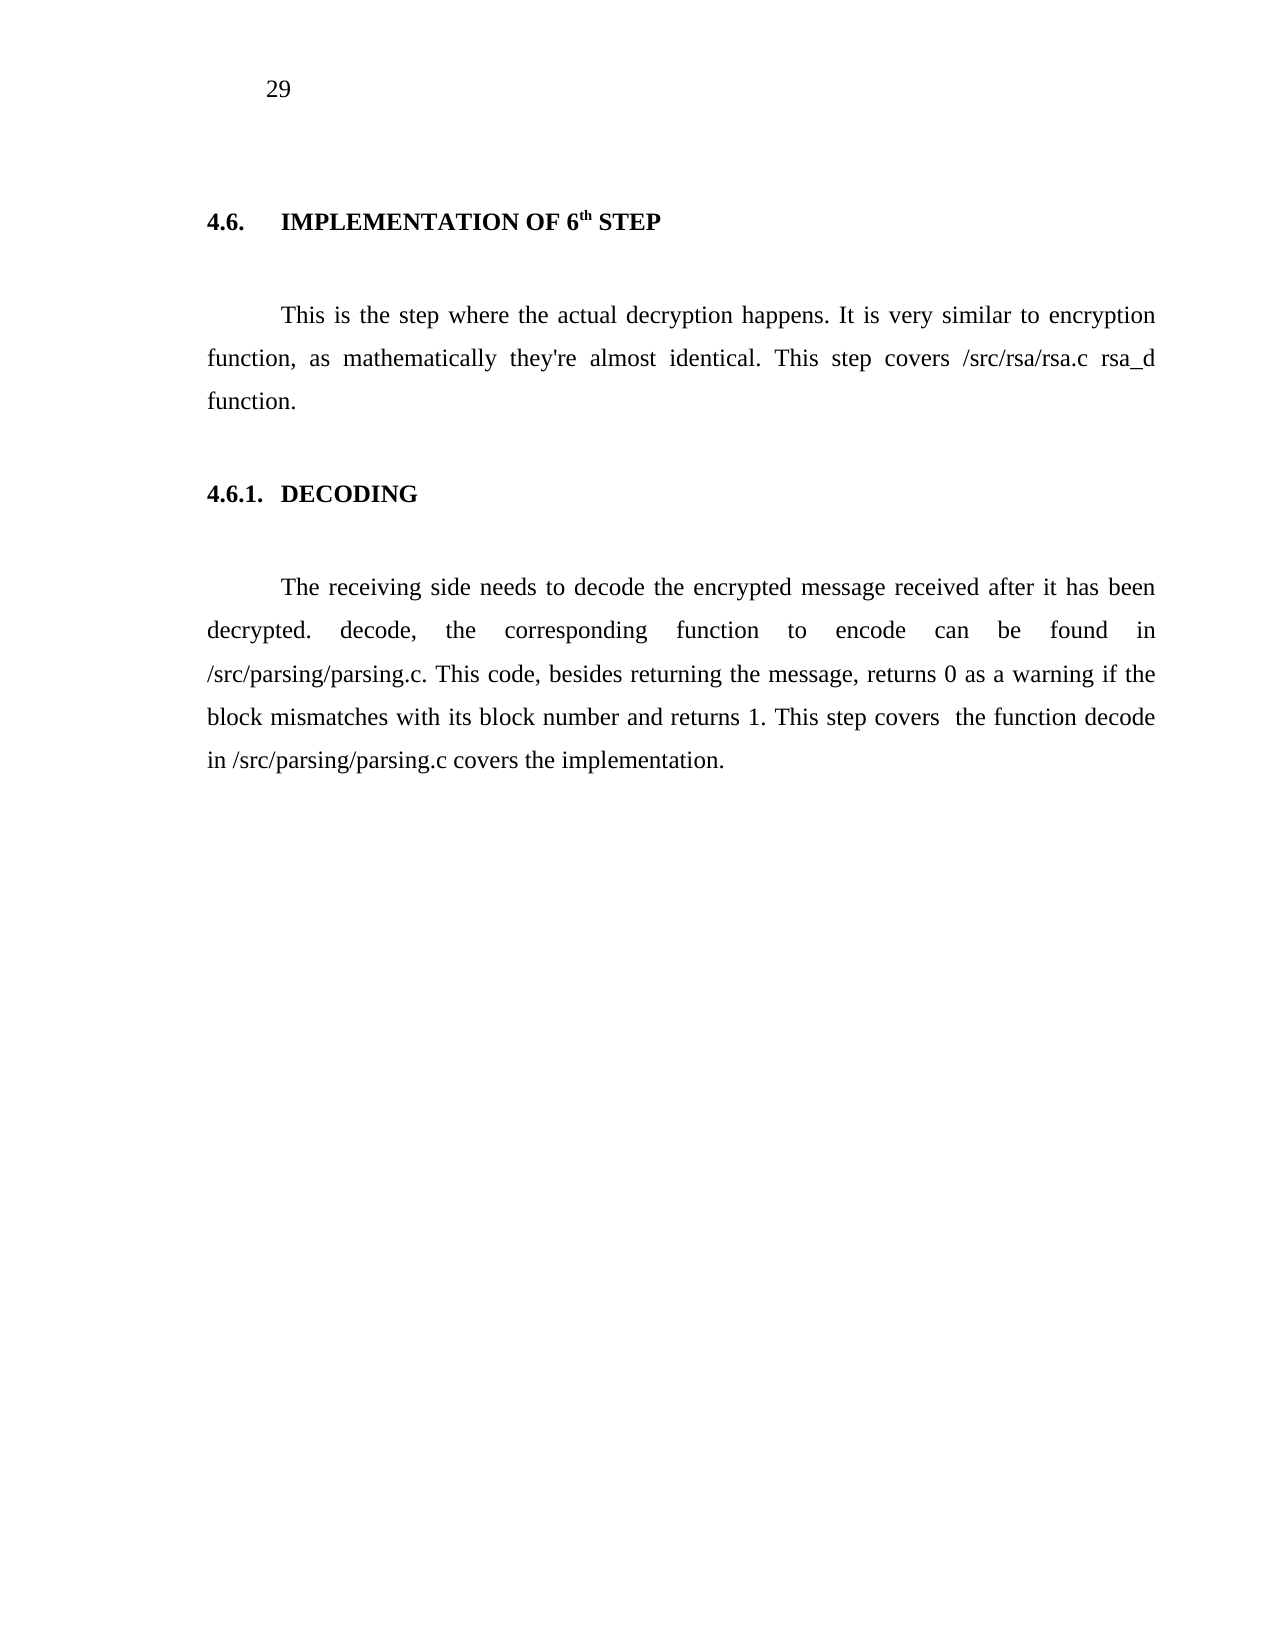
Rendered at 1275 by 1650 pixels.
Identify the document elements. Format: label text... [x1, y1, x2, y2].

subtitle IMPLEMENTATION OF 6th STEP [207, 207, 1157, 236]
text The receiving side needs to decode the encrypted message received after it has been decrypted. decode, the corresponding function to encode can be found in /src/parsing/parsing.c. This code, besides returning the message, returns 0 as a warning if the block mismatches with its block number and returns 1. This step covers the function decode in /src/parsing/parsing.c covers the implementation. [207, 572, 1157, 774]
subtitle DECODING [207, 479, 1157, 508]
text This is the step where the actual decryption happens. It is very similar to encryption function, as mathematically they're almost identical. This step covers /src/rsa/rsa.c rsa_d function. [207, 300, 1157, 415]
